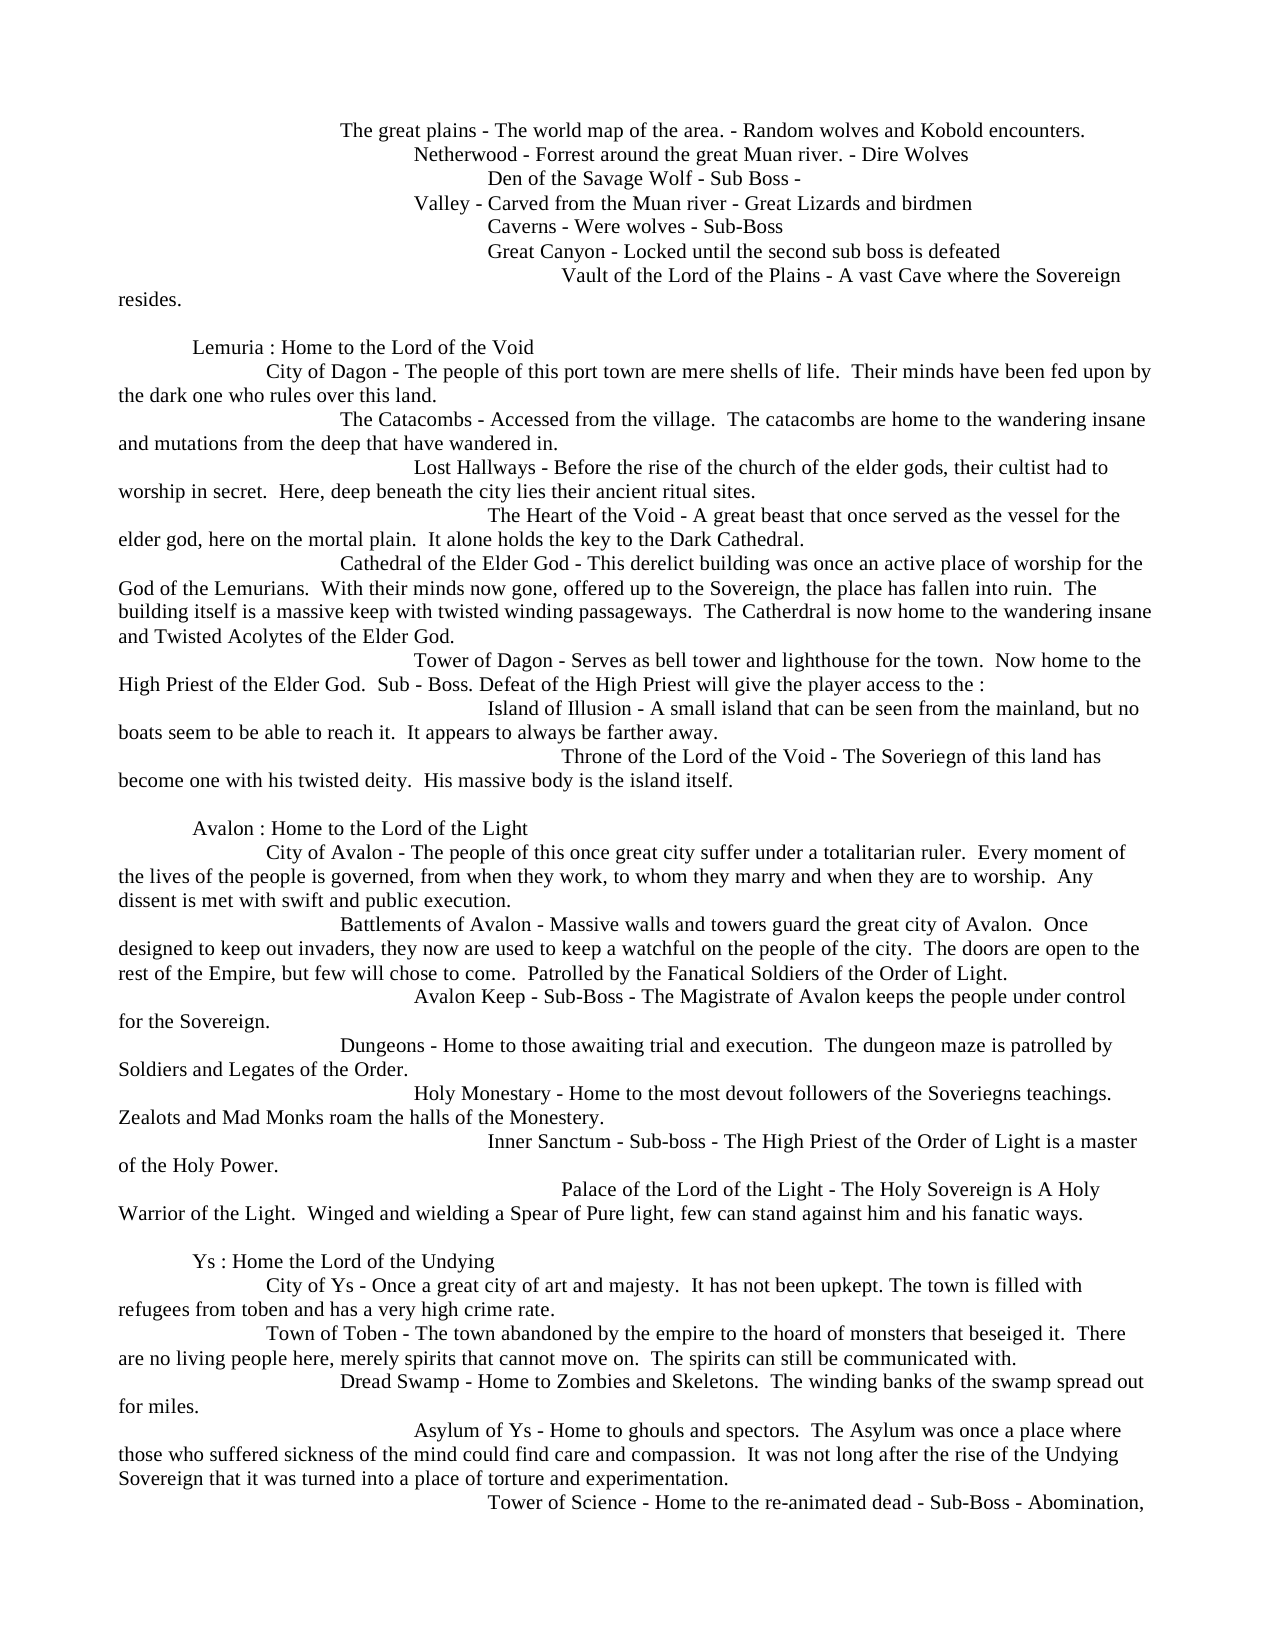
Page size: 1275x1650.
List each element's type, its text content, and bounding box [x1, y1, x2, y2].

text Netherwood - Forrest around the great Muan river. - Dire Wolves [118, 142, 1157, 166]
text City of Ys - Once a great city of art and majesty. It has not been upkept. The town is filled with refugees from toben and has a very high crime rate. [118, 1273, 1157, 1321]
text Avalon Keep - Sub-Boss - The Magistrate of Avalon keeps the people under control for the Sovereign. [118, 984, 1157, 1032]
text Lemuria : Home to the Lord of the Void [118, 335, 1157, 359]
text Great Canyon - Locked until the second sub boss is defeated [118, 238, 1157, 262]
text Tower of Science - Home to the re-animated dead - Sub-Boss - Abomination, [118, 1490, 1157, 1514]
text Throne of the Lord of the Void - The Soveriegn of this land has become one with his twisted deity. His massive body is the island itself. [118, 744, 1157, 792]
text City of Dagon - The people of this port town are mere shells of life. Their minds have been fed upon by the dark one who rules over this land. [118, 359, 1157, 407]
text Avalon : Home to the Lord of the Light [118, 816, 1157, 840]
text The great plains - The world map of the area. - Random wolves and Kobold encounters. [118, 118, 1157, 142]
text Caverns - Were wolves - Sub-Boss [118, 214, 1157, 238]
text Den of the Savage Wolf - Sub Boss - [118, 166, 1157, 190]
text Ys : Home the Lord of the Undying [118, 1249, 1157, 1273]
text Town of Toben - The town abandoned by the empire to the hoard of monsters that beseiged it. There are no living people here, merely spirits that cannot move on. The spirits can still be communicated with. [118, 1321, 1157, 1369]
text Dungeons - Home to those awaiting trial and execution. The dungeon maze is patrolled by Soldiers and Legates of the Order. [118, 1032, 1157, 1081]
text The Catacombs - Accessed from the village. The catacombs are home to the wandering insane and mutations from the deep that have wandered in. [118, 407, 1157, 455]
text Lost Hallways - Before the rise of the church of the elder gods, their cultist had to worship in secret. Here, deep beneath the city lies their ancient ritual sites. [118, 455, 1157, 503]
text Tower of Dagon - Serves as bell tower and lighthouse for the town. Now home to the High Priest of the Elder God. Sub - Boss. Defeat of the High Priest will give the player access to the : [118, 647, 1157, 696]
text Valley - Carved from the Muan river - Great Lizards and birdmen [118, 190, 1157, 214]
text Asylum of Ys - Home to ghouls and spectors. The Asylum was once a place where those who suffered sickness of the mind could find care and compassion. It was not long after the rise of the Undying Sovereign that it was turned into a place of torture and experimentation. [118, 1417, 1157, 1490]
text Inner Sanctum - Sub-boss - The High Priest of the Order of Light is a master of the Holy Power. [118, 1129, 1157, 1177]
text Cathedral of the Elder God - This derelict building was once an active place of worship for the God of the Lemurians. With their minds now gone, offered up to the Sovereign, the place has fallen into ruin. The building itself is a massive keep with twisted winding passageways. The Catherdral is now home to the wandering insane and Twisted Acolytes of the Elder God. [118, 551, 1157, 647]
text Palace of the Lord of the Light - The Holy Sovereign is A Holy Warrior of the Light. Winged and wielding a Spear of Pure light, few can stand against him and his fanatic ways. [118, 1177, 1157, 1225]
text Battlements of Avalon - Massive walls and towers guard the great city of Avalon. Once designed to keep out invaders, they now are used to keep a watchful on the people of the city. The doors are open to the rest of the Empire, but few will chose to come. Patrolled by the Fanatical Soldiers of the Order of Light. [118, 912, 1157, 984]
text City of Avalon - The people of this once great city suffer under a totalitarian ruler. Every moment of the lives of the people is governed, from when they work, to whom they marry and when they are to worship. Any dissent is met with swift and public execution. [118, 840, 1157, 912]
text Holy Monestary - Home to the most devout followers of the Soveriegns teachings. Zealots and Mad Monks roam the halls of the Monestery. [118, 1081, 1157, 1129]
text The Heart of the Void - A great beast that once served as the vessel for the elder god, here on the mortal plain. It alone holds the key to the Dark Cathedral. [118, 503, 1157, 551]
text Island of Illusion - A small island that can be seen from the mainland, but no boats seem to be able to reach it. It appears to always be farther away. [118, 696, 1157, 744]
text Vault of the Lord of the Plains - A vast Cave where the Sovereign resides. [118, 262, 1157, 311]
text Dread Swamp - Home to Zombies and Skeletons. The winding banks of the swamp spread out for miles. [118, 1369, 1157, 1417]
